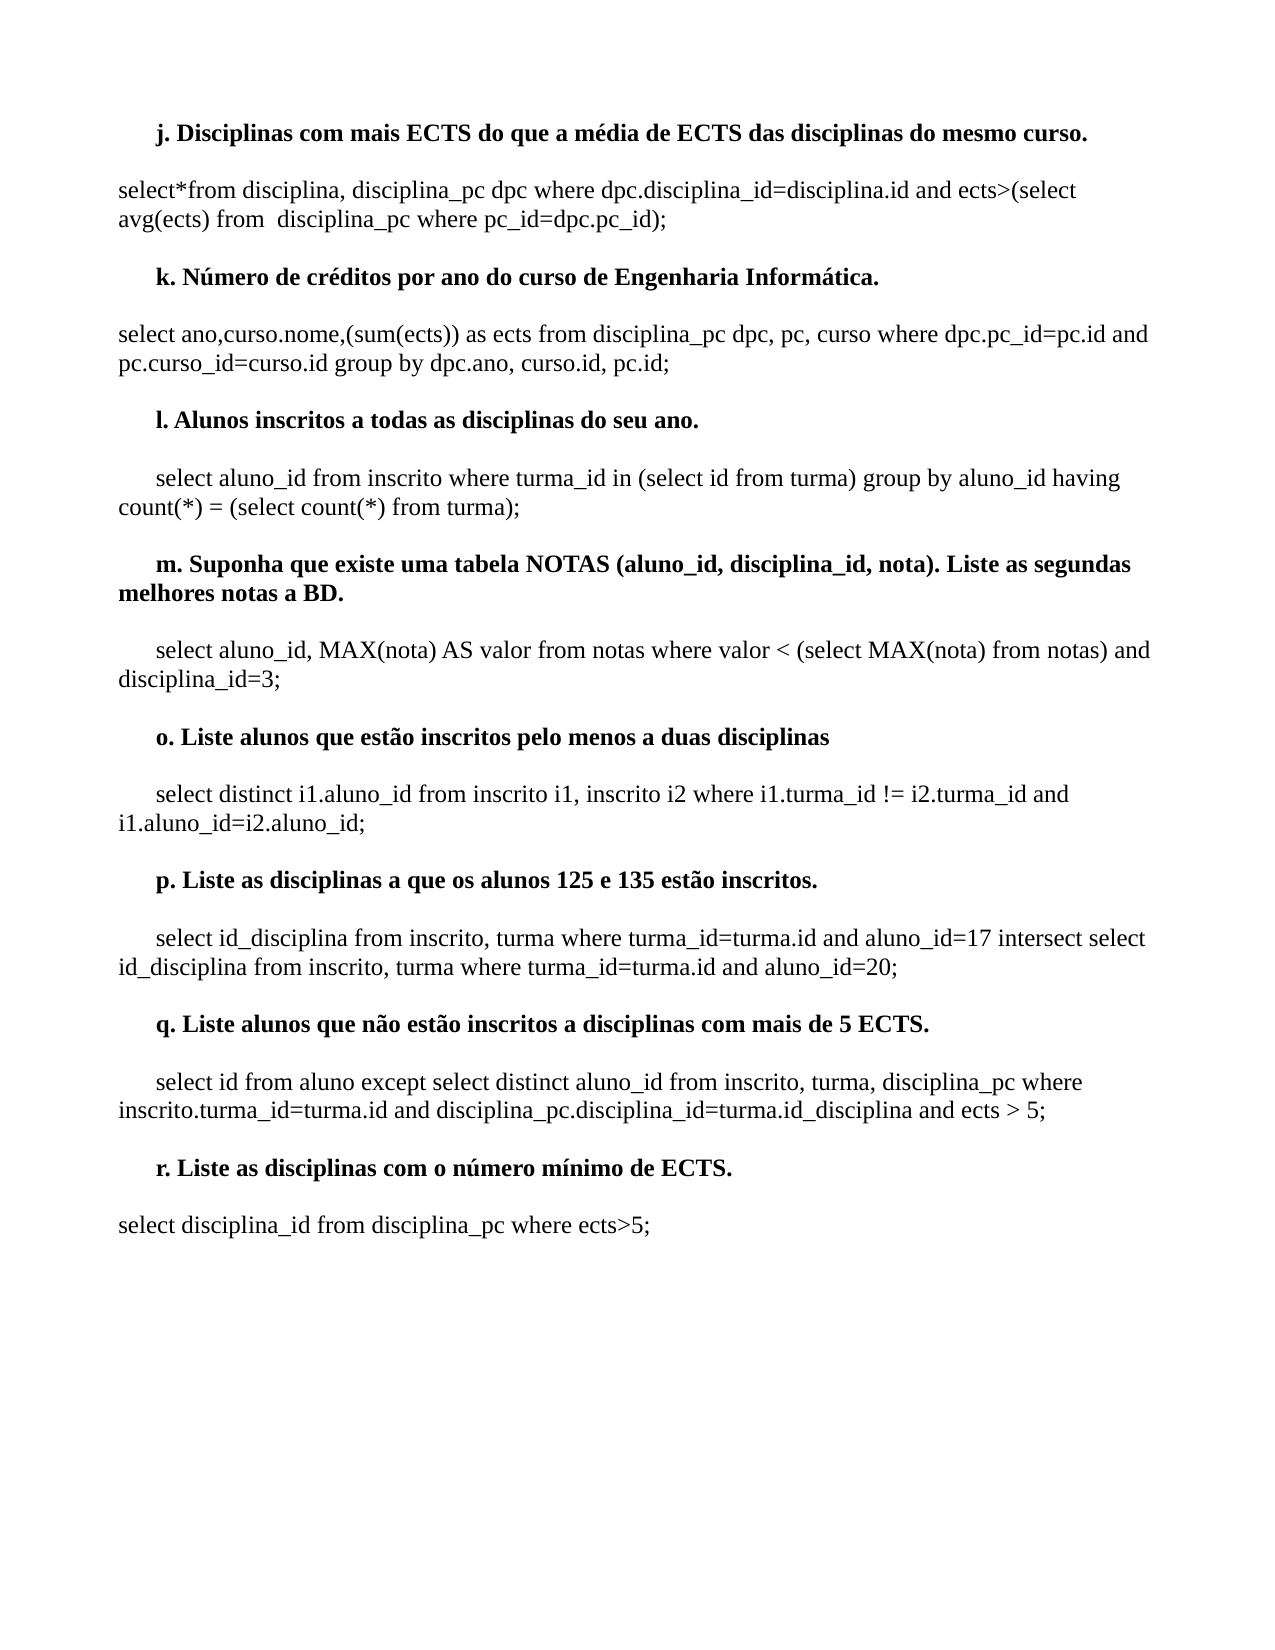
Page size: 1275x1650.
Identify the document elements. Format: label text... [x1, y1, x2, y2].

text select distinct i1.aluno_id from inscrito i1, inscrito i2 where i1.turma_id != i2.turma_id and i1.aluno_id=i2.aluno_id; [118, 779, 1157, 837]
text q. Liste alunos que não estão inscritos a disciplinas com mais de 5 ECTS. [118, 1009, 1157, 1038]
text r. Liste as disciplinas com o número mínimo de ECTS. [118, 1153, 1157, 1182]
text p. Liste as disciplinas a que os alunos 125 e 135 estão inscritos. [118, 866, 1157, 894]
text l. Alunos inscritos a todas as disciplinas do seu ano. [118, 406, 1157, 434]
text m. Suponha que existe uma tabela NOTAS (aluno_id, disciplina_id, nota). Liste as segundas melhores notas a BD. [118, 549, 1157, 607]
text select id_disciplina from inscrito, turma where turma_id=turma.id and aluno_id=17 intersect select id_disciplina from inscrito, turma where turma_id=turma.id and aluno_id=20; [118, 923, 1157, 981]
text select aluno_id from inscrito where turma_id in (select id from turma) group by aluno_id having count(*) = (select count(*) from turma); [118, 463, 1157, 521]
text k. Número de créditos por ano do curso de Engenharia Informática. [118, 262, 1157, 291]
text j. Disciplinas com mais ECTS do que a média de ECTS das disciplinas do mesmo curso. [118, 118, 1157, 147]
text select id from aluno except select distinct aluno_id from inscrito, turma, disciplina_pc where inscrito.turma_id=turma.id and disciplina_pc.disciplina_id=turma.id_disciplina and ects > 5; [118, 1067, 1157, 1124]
text select disciplina_id from disciplina_pc where ects>5; [118, 1182, 1157, 1239]
text select ano,curso.nome,(sum(ects)) as ects from disciplina_pc dpc, pc, curso where dpc.pc_id=pc.id and pc.curso_id=curso.id group by dpc.ano, curso.id, pc.id; [118, 319, 1157, 377]
text select*from disciplina, disciplina_pc dpc where dpc.disciplina_id=disciplina.id and ects>(select avg(ects) from disciplina_pc where pc_id=dpc.pc_id); [118, 176, 1157, 233]
text select aluno_id, MAX(nota) AS valor from notas where valor < (select MAX(nota) from notas) and disciplina_id=3; [118, 636, 1157, 693]
text o. Liste alunos que estão inscritos pelo menos a duas disciplinas [118, 722, 1157, 751]
